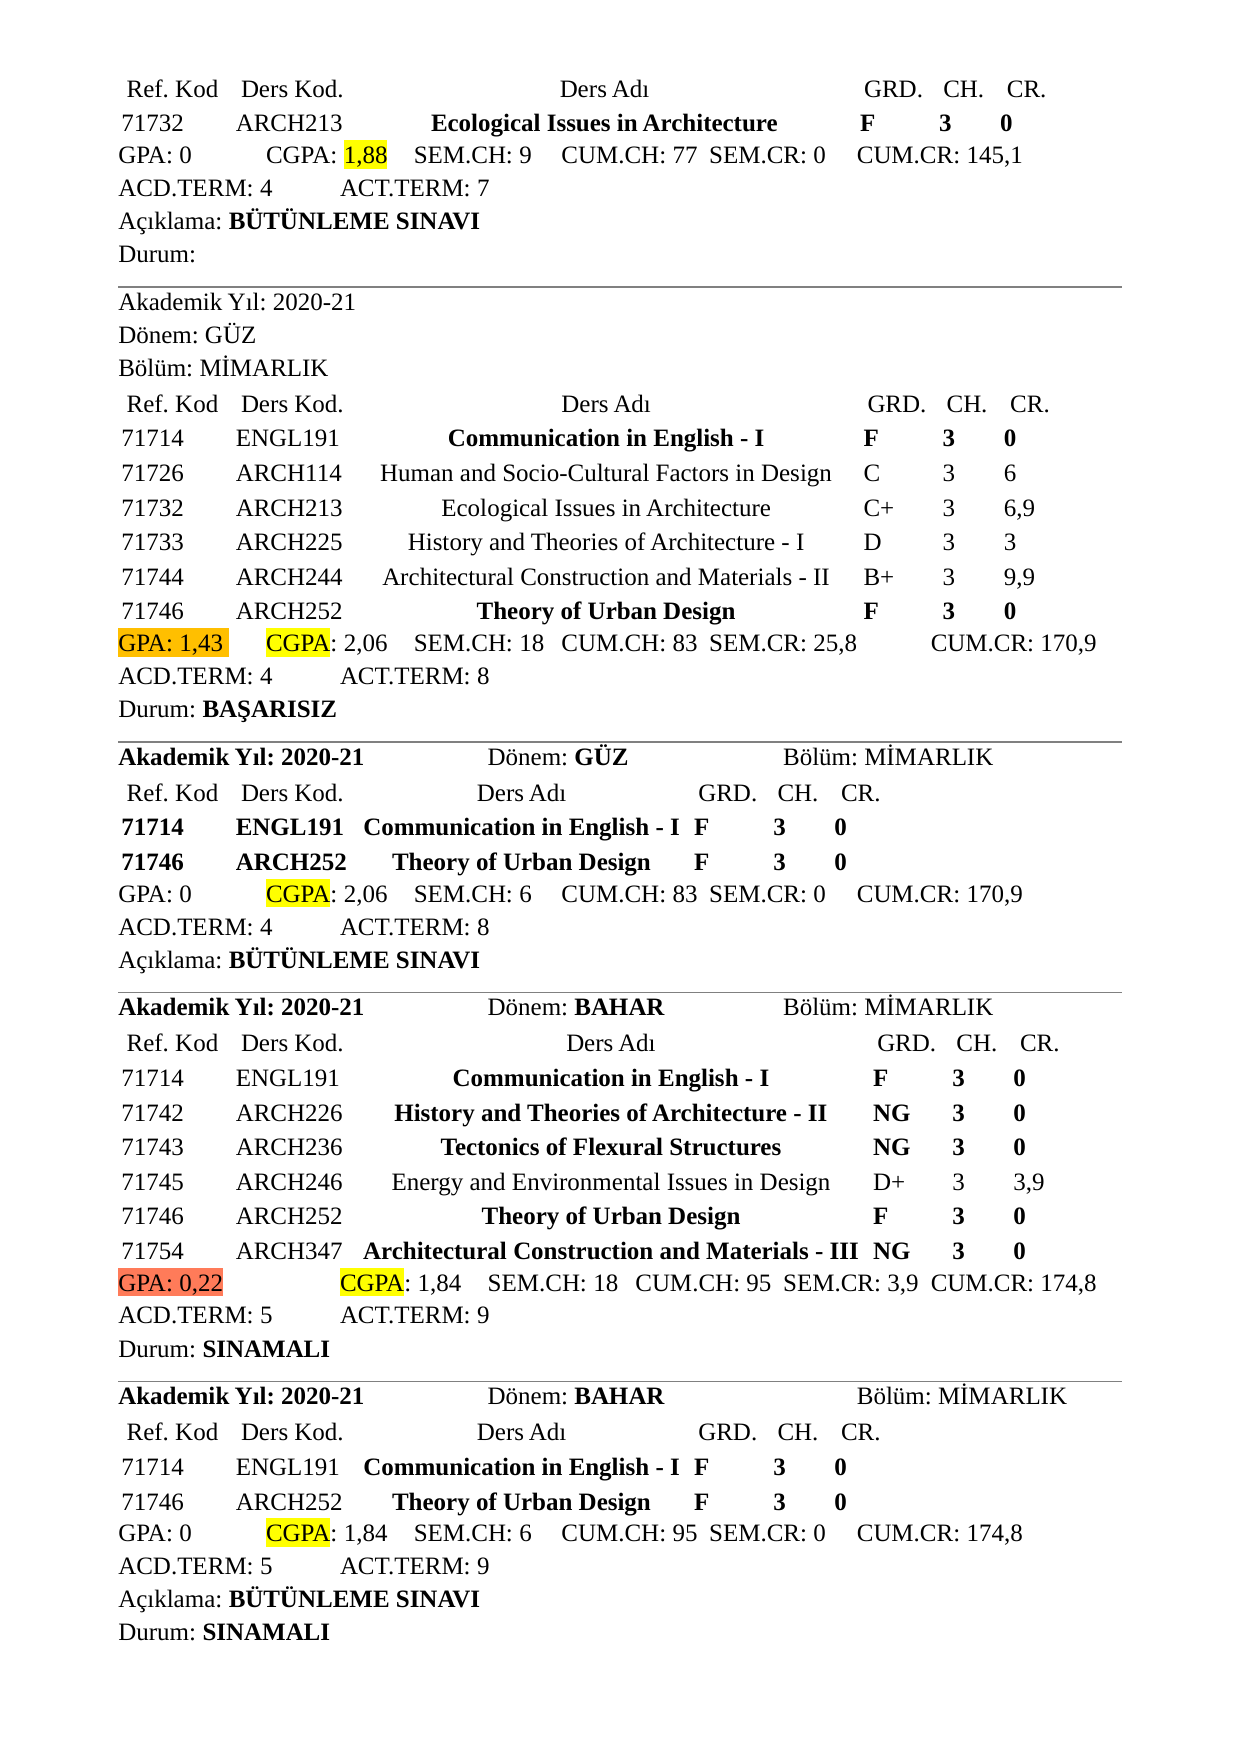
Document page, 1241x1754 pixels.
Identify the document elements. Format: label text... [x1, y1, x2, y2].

table_cell 0 [831, 1484, 896, 1518]
table_cell 0 [831, 810, 896, 844]
table_cell F [860, 421, 939, 455]
table_cell 6 [1001, 455, 1065, 490]
table_cell ARCH347 [233, 1233, 358, 1268]
table_cell ARCH236 [233, 1129, 358, 1164]
table_cell 0 [1010, 1233, 1075, 1268]
table_header GRD. [691, 775, 770, 809]
table_cell B+ [860, 559, 939, 593]
table_header GRD. [860, 386, 939, 421]
table_cell 3 [936, 105, 997, 140]
table_cell D+ [870, 1164, 949, 1198]
text GPA: 0 CGPA: 2,06 SEM.CH: 6 CUM.CH: 83 SEM.CR: 0 CUM.CR: 170,9 [118, 879, 1122, 907]
table_header GRD. [691, 1415, 770, 1449]
table_cell 71733 [118, 524, 233, 559]
table_cell 0 [831, 1449, 896, 1484]
table_cell F [691, 810, 770, 844]
table_cell 71726 [118, 455, 233, 490]
table_cell Human and Socio-Cultural Factors in Design [358, 455, 860, 490]
table_cell Theory of Urban Design [358, 844, 691, 879]
table_cell ARCH244 [233, 559, 358, 593]
table_header CR. [1001, 386, 1065, 421]
table_cell 71714 [118, 810, 233, 844]
text GPA: 0 CGPA: 1,84 SEM.CH: 6 CUM.CH: 95 SEM.CR: 0 CUM.CR: 174,8 [118, 1518, 1122, 1547]
text Akademik Yıl: 2020-21 Dönem: GÜZ Bölüm: MİMARLIK [118, 743, 1122, 771]
table_cell NG [870, 1095, 949, 1129]
text ACD.TERM: 4 ACT.TERM: 8 [118, 661, 1122, 690]
text GPA: 1,43 CGPA: 2,06 SEM.CH: 18 CUM.CH: 83 SEM.CR: 25,8 CUM.CR: 170,9 [118, 628, 1122, 657]
table_cell 0 [997, 105, 1062, 140]
table_cell F [691, 1449, 770, 1484]
text Bölüm: MİMARLIK [118, 353, 1122, 382]
table_cell ARCH246 [233, 1164, 358, 1198]
table_cell 0 [1001, 594, 1065, 628]
table_cell Ecological Issues in Architecture [358, 490, 860, 524]
text Durum: SINAMALI [118, 1617, 1122, 1646]
table_cell NG [870, 1233, 949, 1268]
table_cell 71714 [118, 1060, 233, 1095]
table_cell 71732 [118, 490, 233, 524]
table_header Ref. Kod [118, 71, 233, 105]
table_cell ENGL191 [233, 810, 358, 844]
text Durum: [118, 239, 1122, 268]
table_cell 3 [940, 524, 1001, 559]
table_cell ARCH252 [233, 1484, 358, 1518]
text GPA: 0,22 CGPA: 1,84 SEM.CH: 18 CUM.CH: 95 SEM.CR: 3,9 CUM.CR: 174,8 [118, 1268, 1122, 1296]
table_cell ARCH213 [233, 490, 358, 524]
table_cell D [860, 524, 939, 559]
table_cell F [857, 105, 936, 140]
table_header Ders Kod. [233, 775, 358, 809]
text GPA: 0 CGPA: 1,88 SEM.CH: 9 CUM.CH: 77 SEM.CR: 0 CUM.CR: 145,1 [118, 140, 1122, 169]
table_cell C+ [860, 490, 939, 524]
table_header GRD. [857, 71, 936, 105]
table_cell ARCH252 [233, 1199, 358, 1233]
text Durum: BAŞARISIZ [118, 694, 1122, 723]
text Açıklama: BÜTÜNLEME SINAVI [118, 206, 1122, 235]
table_cell 71746 [118, 1199, 233, 1233]
table_cell ARCH226 [233, 1095, 358, 1129]
table_cell 3 [770, 844, 831, 879]
table_cell 71746 [118, 594, 233, 628]
table_header CR. [997, 71, 1062, 105]
table_cell 3 [949, 1233, 1010, 1268]
table_header Ders Adı [358, 386, 860, 421]
text ACD.TERM: 5 ACT.TERM: 9 [118, 1301, 1122, 1329]
table_cell 9,9 [1001, 559, 1065, 593]
table_cell History and Theories of Architecture - I [358, 524, 860, 559]
table_cell F [870, 1060, 949, 1095]
table_header CR. [831, 775, 896, 809]
table_cell 3 [770, 1484, 831, 1518]
table_header Ref. Kod [118, 775, 233, 809]
table_cell F [860, 594, 939, 628]
table_cell ARCH252 [233, 594, 358, 628]
table_cell 71743 [118, 1129, 233, 1164]
table_cell 3 [949, 1060, 1010, 1095]
table_cell ENGL191 [233, 1449, 358, 1484]
table_cell 3 [949, 1199, 1010, 1233]
table_header CH. [770, 775, 831, 809]
table_cell Architectural Construction and Materials - III [358, 1233, 870, 1268]
table_cell ARCH114 [233, 455, 358, 490]
table_cell Communication in English - I [358, 1449, 691, 1484]
table_cell 0 [1010, 1095, 1075, 1129]
table_cell C [860, 455, 939, 490]
table_cell 0 [1001, 421, 1065, 455]
table_header Ders Kod. [233, 1026, 358, 1060]
table_header CR. [831, 1415, 896, 1449]
table_header CH. [940, 386, 1001, 421]
table_header CH. [936, 71, 997, 105]
table_cell 71746 [118, 844, 233, 879]
text Akademik Yıl: 2020-21 Dönem: BAHAR Bölüm: MİMARLIK [118, 993, 1122, 1021]
table_cell 3 [949, 1129, 1010, 1164]
table_cell Tectonics of Flexural Structures [358, 1129, 870, 1164]
table_header Ders Kod. [233, 386, 358, 421]
table_cell F [691, 1484, 770, 1518]
table_cell 3 [940, 421, 1001, 455]
text ACD.TERM: 4 ACT.TERM: 7 [118, 173, 1122, 202]
table_cell 3 [940, 455, 1001, 490]
table_cell Communication in English - I [358, 810, 691, 844]
table_cell Energy and Environmental Issues in Design [358, 1164, 870, 1198]
table_header Ref. Kod [118, 386, 233, 421]
table_cell 71745 [118, 1164, 233, 1198]
table_cell 6,9 [1001, 490, 1065, 524]
table_cell 3 [770, 810, 831, 844]
table_cell Communication in English - I [358, 421, 860, 455]
table_cell 71714 [118, 1449, 233, 1484]
table_cell 71714 [118, 421, 233, 455]
table_cell 3 [940, 594, 1001, 628]
text Dönem: GÜZ [118, 320, 1122, 349]
table_header CH. [949, 1026, 1010, 1060]
table_cell 0 [831, 844, 896, 879]
table_cell Ecological Issues in Architecture [358, 105, 857, 140]
table_header Ders Adı [358, 1415, 691, 1449]
table_cell Communication in English - I [358, 1060, 870, 1095]
table_cell ENGL191 [233, 421, 358, 455]
table_header Ders Adı [358, 71, 857, 105]
table_cell ARCH213 [233, 105, 358, 140]
table_header Ders Adı [358, 1026, 870, 1060]
table_cell 71754 [118, 1233, 233, 1268]
table_header Ders Adı [358, 775, 691, 809]
table_cell 3 [940, 559, 1001, 593]
table_cell 71732 [118, 105, 233, 140]
text Açıklama: BÜTÜNLEME SINAVI [118, 945, 1122, 973]
table_cell History and Theories of Architecture - II [358, 1095, 870, 1129]
table_header Ref. Kod [118, 1026, 233, 1060]
table_cell 0 [1010, 1060, 1075, 1095]
table_cell Theory of Urban Design [358, 1484, 691, 1518]
table_cell 71742 [118, 1095, 233, 1129]
table_cell 3 [940, 490, 1001, 524]
table_cell F [870, 1199, 949, 1233]
table_cell 71744 [118, 559, 233, 593]
table_cell Theory of Urban Design [358, 1199, 870, 1233]
text Durum: SINAMALI [118, 1334, 1122, 1362]
text ACD.TERM: 5 ACT.TERM: 9 [118, 1551, 1122, 1580]
table_cell ARCH225 [233, 524, 358, 559]
table_cell ENGL191 [233, 1060, 358, 1095]
table_header CR. [1010, 1026, 1075, 1060]
table_cell F [691, 844, 770, 879]
table_cell 3,9 [1010, 1164, 1075, 1198]
table_header Ref. Kod [118, 1415, 233, 1449]
table_cell Theory of Urban Design [358, 594, 860, 628]
table_cell 3 [770, 1449, 831, 1484]
text Akademik Yıl: 2020-21 Dönem: BAHAR Bölüm: MİMARLIK [118, 1382, 1122, 1410]
table_cell 3 [1001, 524, 1065, 559]
table_header Ders Kod. [233, 1415, 358, 1449]
text Akademik Yıl: 2020-21 [118, 288, 1122, 316]
table_header CH. [770, 1415, 831, 1449]
table_header Ders Kod. [233, 71, 358, 105]
table_cell 71746 [118, 1484, 233, 1518]
table_cell 3 [949, 1095, 1010, 1129]
table_cell ARCH252 [233, 844, 358, 879]
table_cell 3 [949, 1164, 1010, 1198]
table_cell 0 [1010, 1199, 1075, 1233]
table_cell Architectural Construction and Materials - II [358, 559, 860, 593]
text ACD.TERM: 4 ACT.TERM: 8 [118, 912, 1122, 940]
text Açıklama: BÜTÜNLEME SINAVI [118, 1584, 1122, 1613]
table_cell 0 [1010, 1129, 1075, 1164]
table_header GRD. [870, 1026, 949, 1060]
table_cell NG [870, 1129, 949, 1164]
